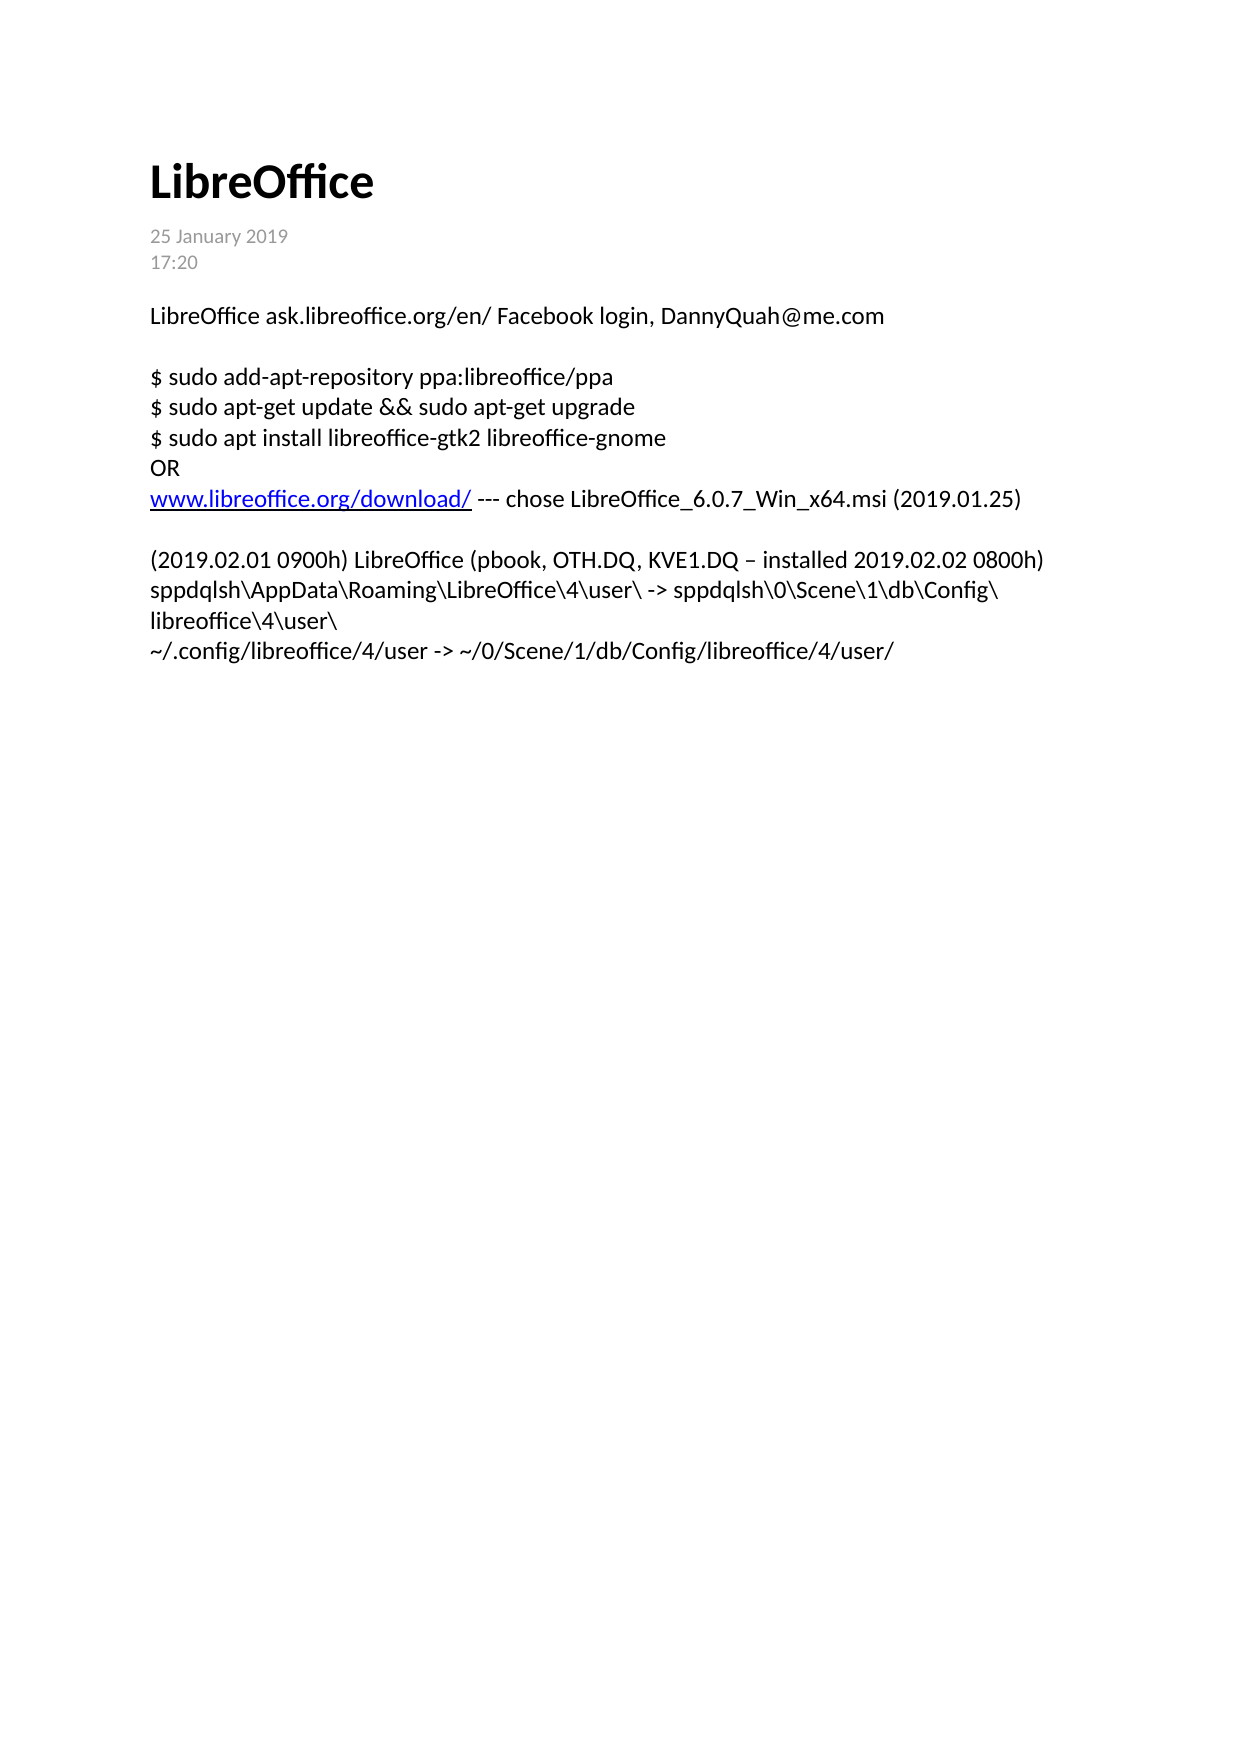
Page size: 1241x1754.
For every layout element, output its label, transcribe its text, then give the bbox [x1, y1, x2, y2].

text (2019.02.01 0900h) LibreOffice (pbook, OTH.DQ, KVE1.DQ – installed 2019.02.02 0800h) [150, 544, 1090, 574]
text 17:20 [150, 249, 1090, 274]
text OR [150, 452, 1090, 483]
text $ sudo apt-get update && sudo apt-get upgrade [150, 391, 1090, 422]
text LibreOffice ask.libreoffice.org/en/ Facebook login, DannyQuah@me.com [150, 300, 1090, 330]
text $ sudo apt install libreoffice-gtk2 libreoffice-gnome [150, 422, 1090, 452]
text ~/.config/libreoffice/4/user -> ~/0/Scene/1/db/Config/libreoffice/4/user/ [150, 636, 1090, 666]
text www.libreoffice.org/download/ --- chose LibreOffice_6.0.7_Win_x64.msi (2019.01.25) [150, 483, 1090, 513]
text $ sudo add-apt-repository ppa:libreoffice/ppa [150, 361, 1090, 391]
subtitle LibreOffice [150, 150, 1090, 211]
text sppdqlsh\AppData\Roaming\LibreOffice\4\user\ -> sppdqlsh\0\Scene\1\db\Config\libreoffice\4\user\ [150, 574, 1090, 636]
text 25 January 2019 [150, 223, 1090, 249]
